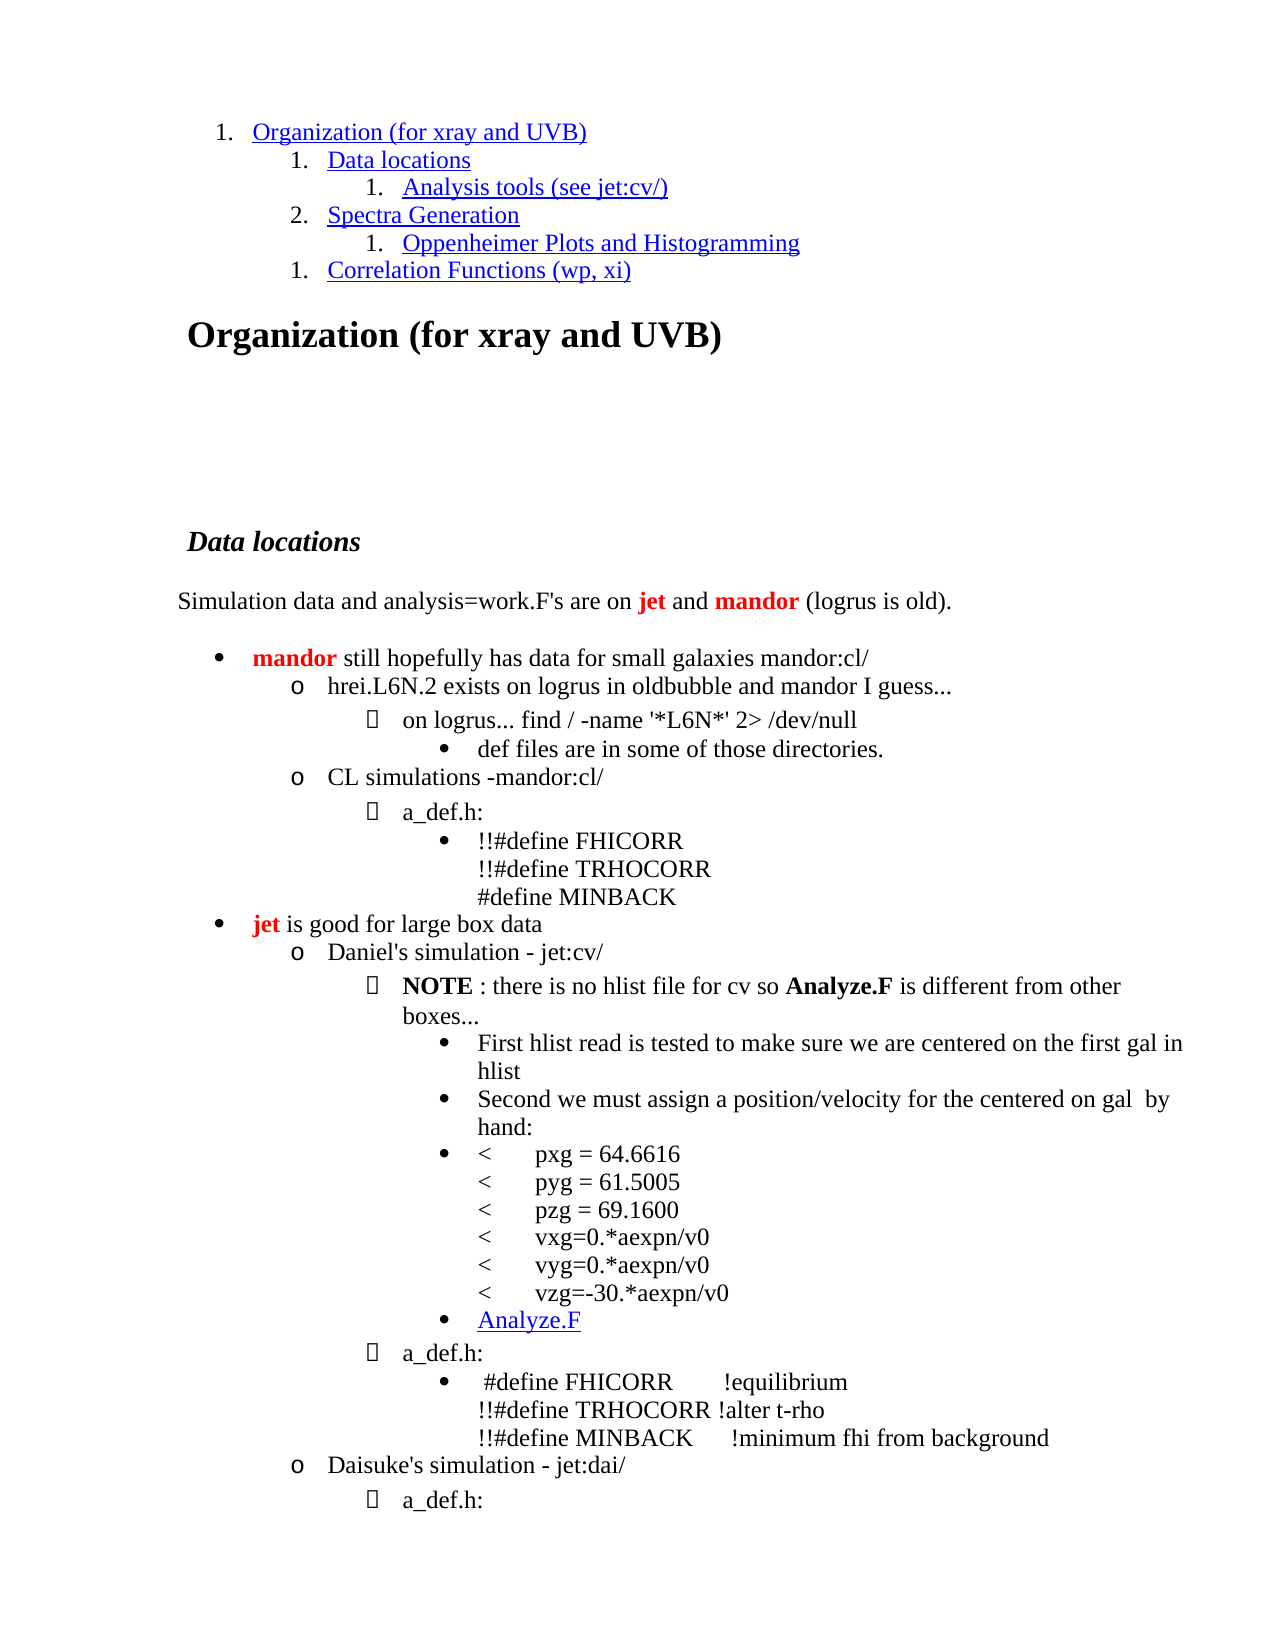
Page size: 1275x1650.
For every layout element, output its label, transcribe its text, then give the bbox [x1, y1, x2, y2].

list Second we must assign a position/velocity for the centered on gal by hand: [551, 1085, 1186, 1140]
list a_def.h: [365, 1334, 1186, 1368]
list !!#define FHICORR !!#define TRHOCORR #define MINBACK [683, 827, 1186, 910]
list Second we must assign a position/velocity for the centered on gal by hand: [440, 1085, 477, 1140]
list Analyze.F [440, 1307, 477, 1334]
list #define FHICORR !equilibrium !!#define TRHOCORR !alter t-rho !!#define MINBACK !minimum fhi from background [440, 1368, 1186, 1452]
list mandor still hopefully has data for small galaxies mandor:cl/ [881, 644, 1186, 672]
list Daisuke's simulation - jet:dai/ [290, 1452, 1186, 1481]
list Data locations [290, 146, 327, 173]
list Analysis tools (see jet:cv/) [177, 173, 1186, 201]
list def files are in some of those directories. [440, 736, 477, 763]
subtitle Organization (for xray and UVB) [187, 313, 1177, 355]
list First hlist read is tested to make sure we are centered on the first gal in hlist [440, 1029, 1186, 1085]
list Oppenheimer Plots and Histogramming [806, 229, 1186, 257]
list Spectra Generation [526, 201, 1186, 229]
list Organization (for xray and UVB) [593, 118, 1186, 146]
list < pxg = 64.6616 < pyg = 61.5005 < pzg = 69.1600 < vxg=0.*aexpn/v0 < vyg=0.*aexpn/v0 < vzg=-30.*aexpn/v0 [440, 1140, 1186, 1307]
list Organization (for xray and UVB) [215, 118, 252, 146]
list Correlation Functions (wp, xi) [290, 257, 327, 284]
text Simulation data and analysis=work.F's are on jet and mandor (logrus is old). [964, 587, 1186, 615]
list !!#define FHICORR !!#define TRHOCORR #define MINBACK [440, 827, 477, 910]
list Analyze.F [587, 1307, 1186, 1334]
list Daniel's simulation - jet:cv/ [290, 938, 1186, 968]
list a_def.h: [365, 1481, 1186, 1515]
list jet is good for large box data [555, 910, 1186, 938]
list Data locations [477, 146, 1186, 173]
subtitle Data locations [371, 526, 1177, 558]
list Correlation Functions (wp, xi) [638, 257, 1186, 284]
list on logrus... find / -name '*L6N*' 2> /dev/null [365, 702, 1186, 736]
list jet is good for large box data [215, 910, 252, 938]
list def files are in some of those directories. [890, 736, 1186, 763]
list Oppenheimer Plots and Histogramming [177, 229, 402, 257]
list NOTE : there is no hlist file for cv so Analyze.F is different from other boxes... [365, 968, 1186, 1029]
list hrei.L6N.2 exists on logrus in oldbubble and mandor I guess... [290, 672, 1186, 702]
list a_def.h: [365, 793, 1186, 827]
list Spectra Generation [290, 201, 327, 229]
list CL simulations -mandor:cl/ [290, 763, 1186, 793]
